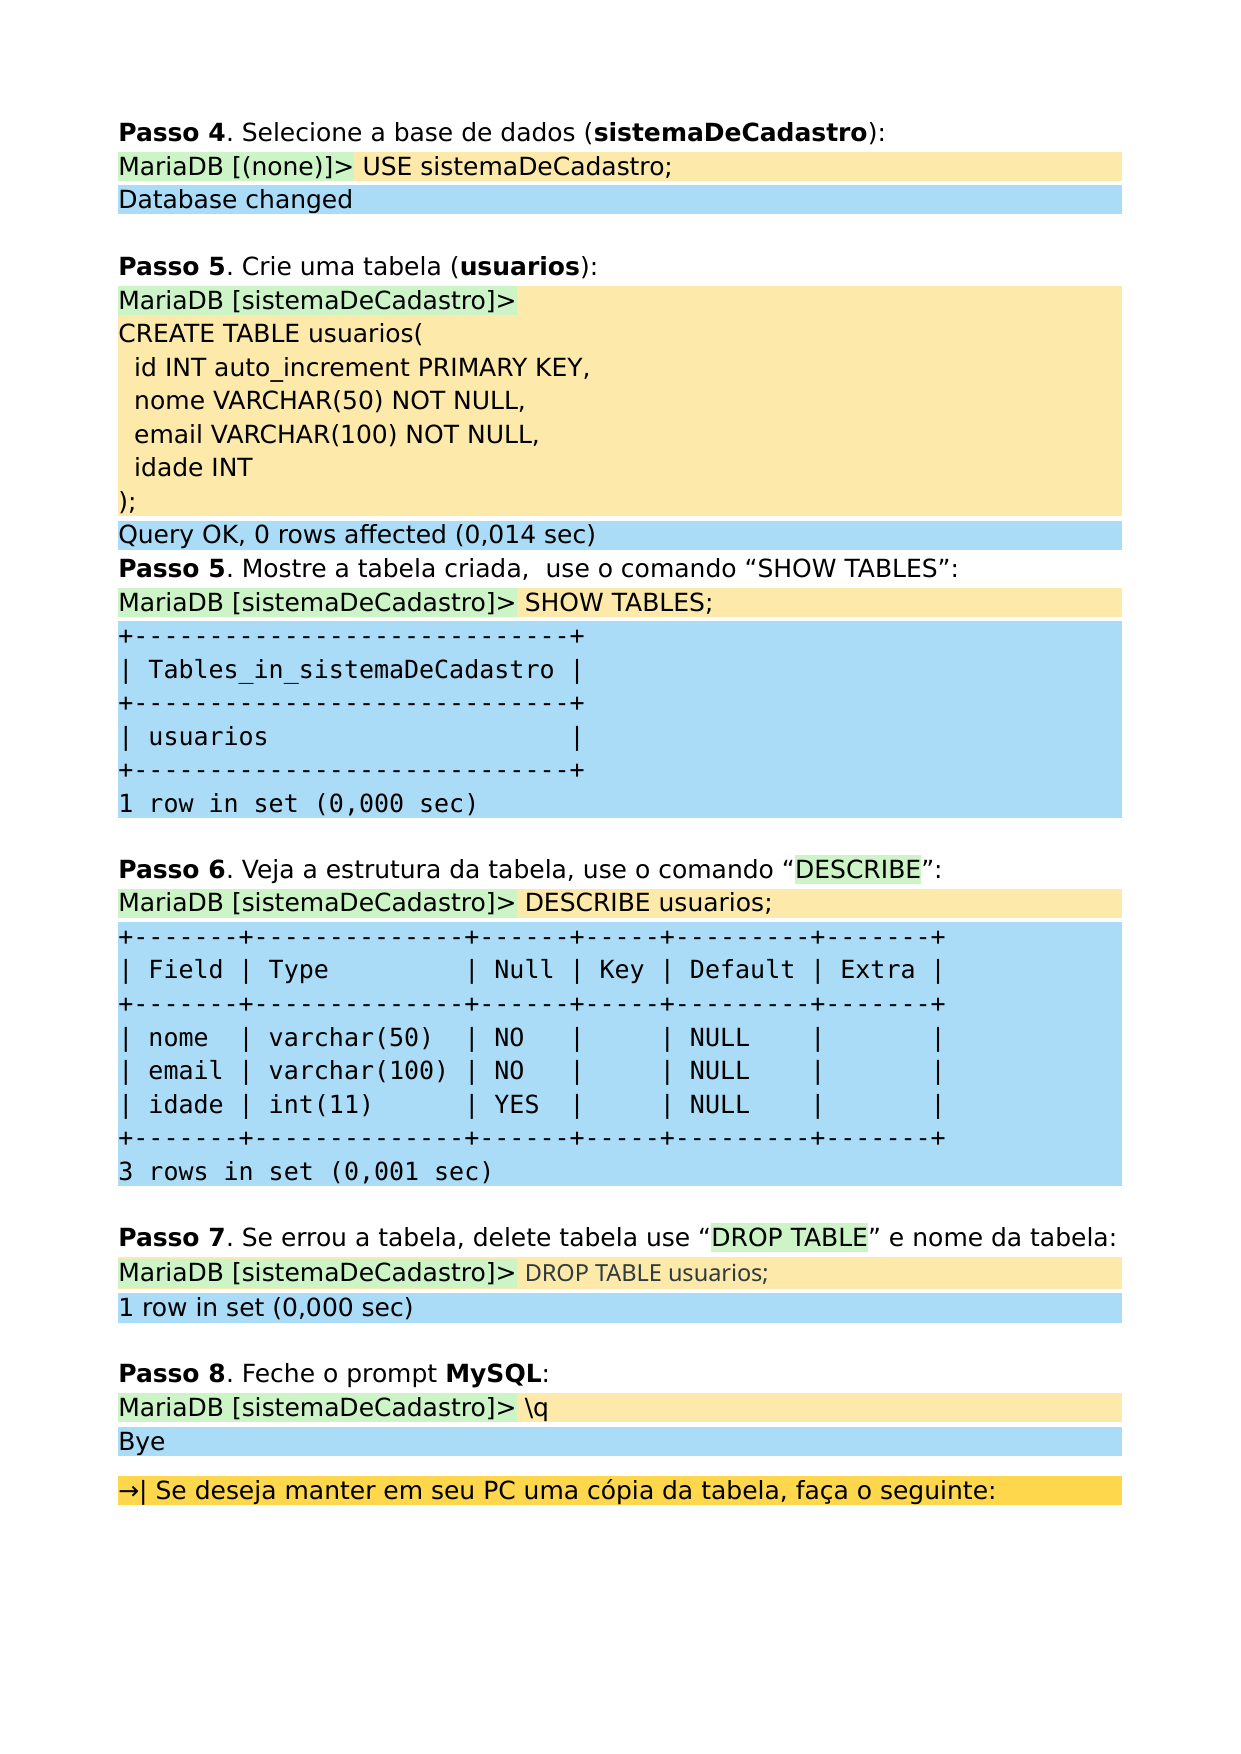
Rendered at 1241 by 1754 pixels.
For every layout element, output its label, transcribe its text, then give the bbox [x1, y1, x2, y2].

text Passo 6. Veja a estrutura da tabela, use o comando “DESCRIBE”: [118, 855, 1122, 884]
text Passo 8. Feche o prompt MySQL: [118, 1359, 1122, 1389]
text Bye [118, 1427, 1122, 1456]
text Database changed [118, 185, 1122, 214]
text CREATE TABLE usuarios( [118, 319, 1122, 348]
text +-------+--------------+------+-----+---------+-------+ [118, 989, 1122, 1018]
text idade INT [118, 453, 1122, 483]
text 3 rows in set (0,001 sec) [118, 1157, 1122, 1186]
text →| Se deseja manter em seu PC uma cópia da tabela, faça o seguinte: [118, 1476, 1122, 1505]
text | nome | varchar(50) | NO | | NULL | | [118, 1023, 1122, 1052]
text email VARCHAR(100) NOT NULL, [118, 420, 1122, 449]
text Passo 7. Se errou a tabela, delete tabela use “DROP TABLE” e nome da tabela: [118, 1223, 1122, 1252]
text +-------+--------------+------+-----+---------+-------+ [118, 922, 1122, 951]
text ); [118, 487, 1122, 516]
text | idade | int(11) | YES | | NULL | | [118, 1090, 1122, 1119]
text 1 row in set (0,000 sec) [118, 789, 1122, 818]
text | usuarios | [118, 722, 1122, 751]
text MariaDB [(none)]> USE sistemaDeCadastro; [118, 152, 1122, 181]
text +-----------------------------+ [118, 688, 1122, 717]
text Passo 4. Selecione a base de dados (sistemaDeCadastro): [118, 118, 1122, 147]
text Passo 5. Mostre a tabela criada, use o comando “SHOW TABLES”: [118, 554, 1122, 583]
text 1 row in set (0,000 sec) [118, 1293, 1122, 1323]
text nome VARCHAR(50) NOT NULL, [118, 386, 1122, 416]
text Query OK, 0 rows affected (0,014 sec) [118, 521, 1122, 550]
text +-----------------------------+ [118, 621, 1122, 650]
text | Tables_in_sistemaDeCadastro | [118, 655, 1122, 684]
text +-----------------------------+ [118, 755, 1122, 784]
text MariaDB [sistemaDeCadastro]> SHOW TABLES; [118, 588, 1122, 617]
text Passo 5. Crie uma tabela (usuarios): [118, 252, 1122, 281]
text MariaDB [sistemaDeCadastro]> [118, 286, 1122, 315]
text MariaDB [sistemaDeCadastro]> DROP TABLE usuarios; [118, 1257, 1122, 1289]
text | email | varchar(100) | NO | | NULL | | [118, 1056, 1122, 1086]
text id INT auto_increment PRIMARY KEY, [118, 353, 1122, 382]
text MariaDB [sistemaDeCadastro]> DESCRIBE usuarios; [118, 889, 1122, 918]
text +-------+--------------+------+-----+---------+-------+ [118, 1123, 1122, 1153]
text MariaDB [sistemaDeCadastro]> \q [118, 1393, 1122, 1422]
text | Field | Type | Null | Key | Default | Extra | [118, 956, 1122, 985]
